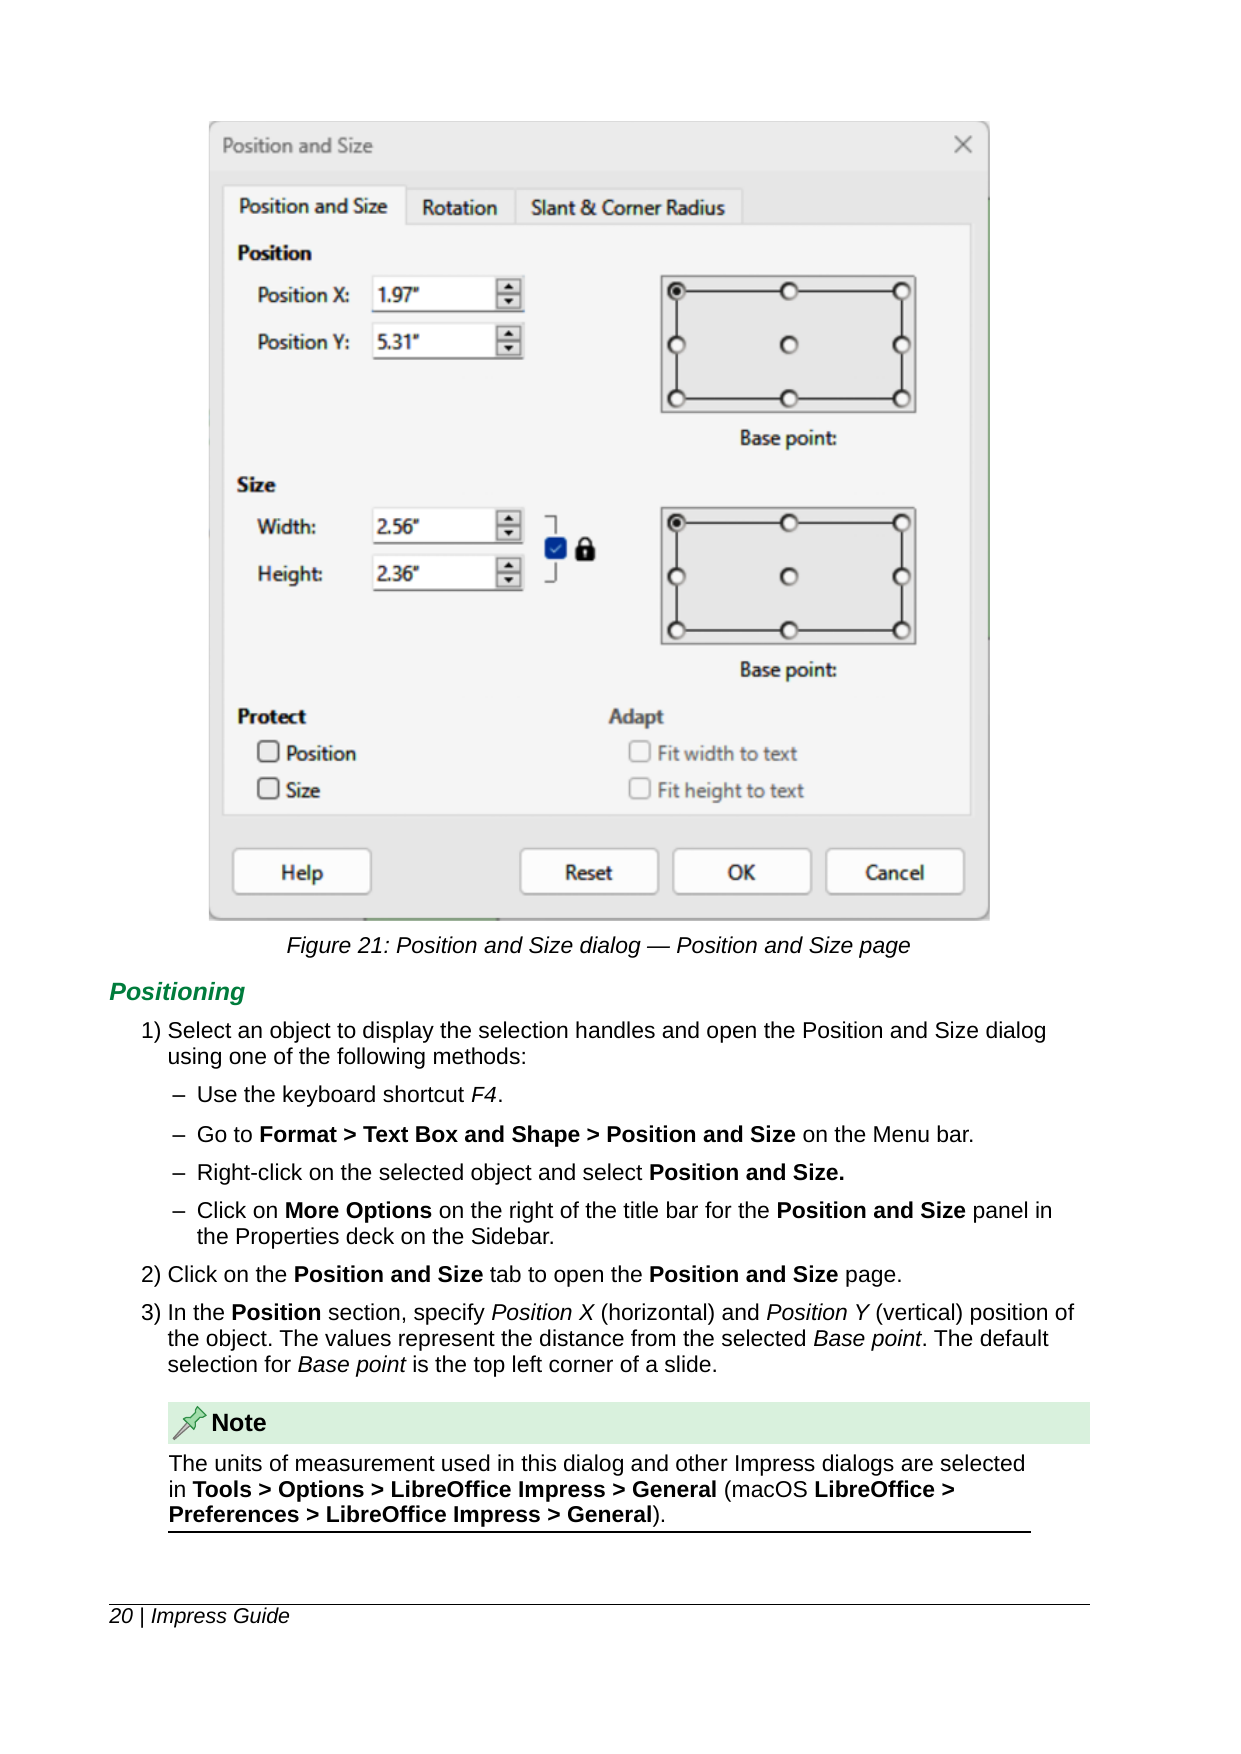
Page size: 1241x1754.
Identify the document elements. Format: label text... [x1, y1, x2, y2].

picture [208, 121, 990, 921]
list Click on the Position and Size tab to open the Position and Size page. [153, 1262, 1090, 1287]
list Click on More Options on the right of the title bar for the Position and Size panel in the Properties deck on the Sidebar. [182, 1198, 1090, 1249]
text Figure 21: Position and Size dialog — Position and Size page [209, 933, 990, 958]
text The units of measurement used in this dialog and other Impress dialogs are selected in Tools > Options > LibreOffice Impress > General (macOS LibreOffice > Preferences > LibreOffice Impress > General). [168, 1451, 1031, 1531]
subtitle Note [210, 1402, 1090, 1444]
list Select an object to display the selection handles and open the Position and Size dialog using one of the following methods: [153, 1018, 1090, 1069]
list Right-click on the selected object and select Position and Size. [182, 1160, 1090, 1186]
list In the Position section, specify Position X (horizontal) and Position Y (vertical) position of the object. The values represent the distance from the selected Base point. The default selection for Base point is the top left corner of a slide. [153, 1300, 1090, 1377]
list Go to Format > Text Box and Shape > Position and Size on the Menu bar. [182, 1122, 1090, 1147]
subtitle Positioning [109, 978, 1090, 1006]
list Use the keyboard shortcut F4. [182, 1082, 1090, 1109]
